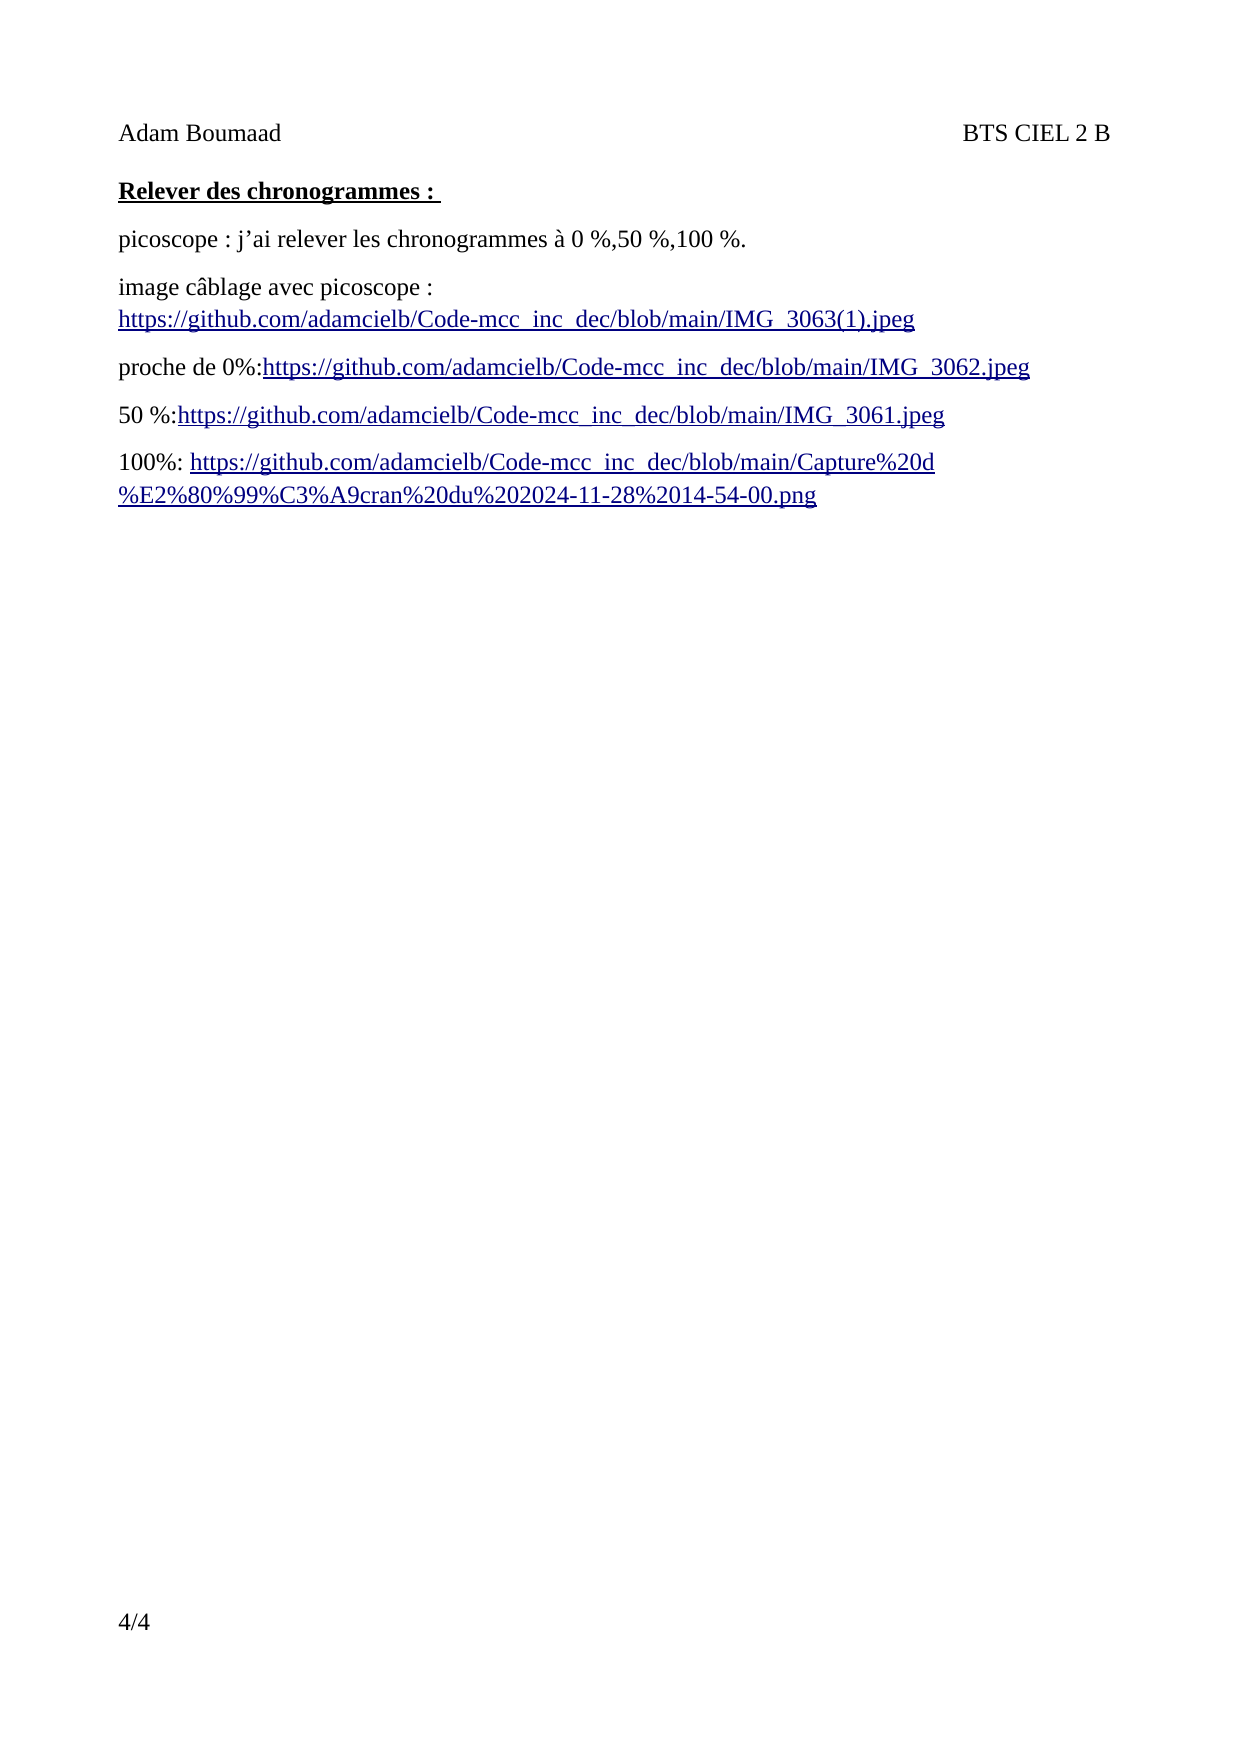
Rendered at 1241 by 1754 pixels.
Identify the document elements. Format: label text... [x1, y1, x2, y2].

text picoscope : j’ai relever les chronogrammes à 0 %,50 %,100 %. [118, 224, 1122, 253]
text proche de 0%:https://github.com/adamcielb/Code-mcc_inc_dec/blob/main/IMG_3062.jpeg [118, 352, 1122, 381]
text 100%: https://github.com/adamcielb/Code-mcc_inc_dec/blob/main/Capture%20d%E2%80%99%C3%A9cran%20du%202024-11-28%2014-54-00.png [118, 447, 1122, 509]
text 50 %:https://github.com/adamcielb/Code-mcc_inc_dec/blob/main/IMG_3061.jpeg [118, 400, 1122, 428]
text Relever des chronogrammes : [118, 176, 1122, 205]
text image câblage avec picoscope : https://github.com/adamcielb/Code-mcc_inc_dec/blob/main/IMG_3063(1).jpeg [118, 272, 1122, 333]
